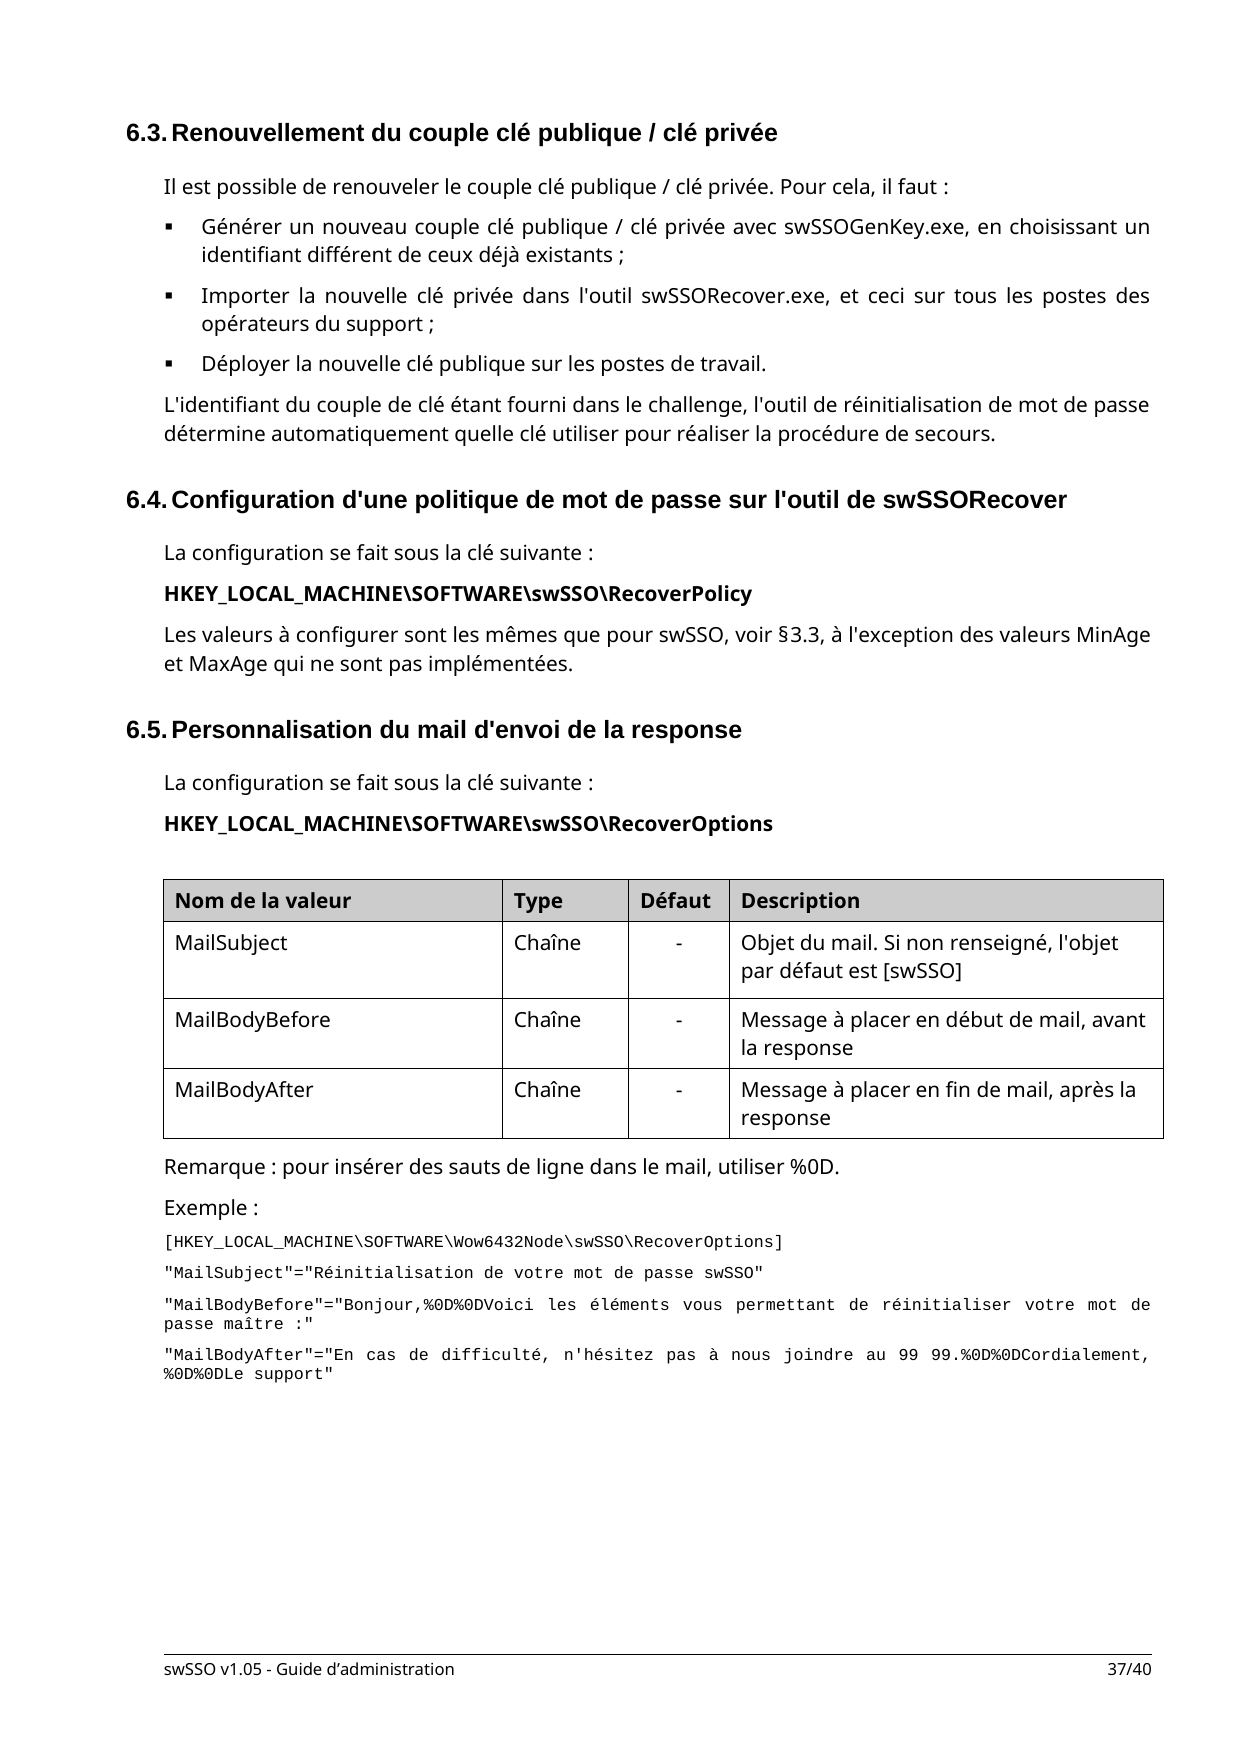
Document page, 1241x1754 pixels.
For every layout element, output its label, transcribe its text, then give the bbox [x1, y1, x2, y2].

text Remarque : pour insérer des sauts de ligne dans le mail, utiliser %0D. [164, 1152, 1152, 1180]
table_cell MailBodyAfter [164, 1069, 502, 1138]
table_cell Chaîne [503, 1069, 628, 1138]
table_cell Chaîne [503, 922, 628, 997]
table_header Type [503, 880, 628, 921]
text [HKEY_LOCAL_MACHINE\SOFTWARE\Wow6432Node\swSSO\RecoverOptions] [164, 1234, 1152, 1252]
text HKEY_LOCAL_MACHINE\SOFTWARE\swSSO\RecoverPolicy [164, 579, 1152, 608]
table_cell Chaîne [503, 999, 628, 1068]
table_header Nom de la valeur [164, 880, 502, 921]
table_cell Objet du mail. Si non renseigné, l'objet par défaut est [swSSO] [730, 922, 1163, 997]
text Les valeurs à configurer sont les mêmes que pour swSSO, voir §3.3, à l'exception des valeurs MinAge et MaxAge qui ne sont pas implémentées. [164, 620, 1152, 677]
table_cell - [629, 1069, 729, 1138]
text "MailBodyAfter"="En cas de difficulté, n'hésitez pas à nous joindre au 99 99.%0D%0DCordialement,%0D%0DLe support" [164, 1347, 1152, 1384]
table_cell Message à placer en début de mail, avant la response [730, 999, 1163, 1068]
table_cell - [629, 922, 729, 997]
text L'identifiant du couple de clé étant fourni dans le challenge, l'outil de réinitialisation de mot de passe détermine automatiquement quelle clé utiliser pour réaliser la procédure de secours. [164, 390, 1152, 447]
list Générer un nouveau couple clé publique / clé privée avec swSSOGenKey.exe, en choisissant un identifiant différent de ceux déjà existants ; [164, 212, 1152, 269]
table_cell - [629, 999, 729, 1068]
list Déployer la nouvelle clé publique sur les postes de travail. [164, 349, 1152, 378]
text La configuration se fait sous la clé suivante : [164, 538, 1152, 567]
subtitle Personnalisation du mail d'envoi de la response [126, 715, 1152, 743]
table_cell Message à placer en fin de mail, après la response [730, 1069, 1163, 1138]
subtitle Renouvellement du couple clé publique / clé privée [126, 118, 1152, 147]
text Exemple : [164, 1193, 1152, 1221]
table_header Défaut [629, 880, 729, 921]
text La configuration se fait sous la clé suivante : [164, 768, 1152, 797]
subtitle Configuration d'une politique de mot de passe sur l'outil de swSSORecover [126, 485, 1152, 513]
table_cell MailSubject [164, 922, 502, 997]
table_cell MailBodyBefore [164, 999, 502, 1068]
text HKEY_LOCAL_MACHINE\SOFTWARE\swSSO\RecoverOptions [164, 809, 1152, 838]
table_header Description [730, 880, 1163, 921]
text "MailSubject"="Réinitialisation de votre mot de passe swSSO" [164, 1265, 1152, 1284]
list Importer la nouvelle clé privée dans l'outil swSSORecover.exe, et ceci sur tous les postes des opérateurs du support ; [164, 281, 1152, 338]
text "MailBodyBefore"="Bonjour,%0D%0DVoici les éléments vous permettant de réinitialiser votre mot de passe maître :" [164, 1296, 1152, 1334]
text Il est possible de renouveler le couple clé publique / clé privée. Pour cela, il faut : [164, 172, 1152, 200]
